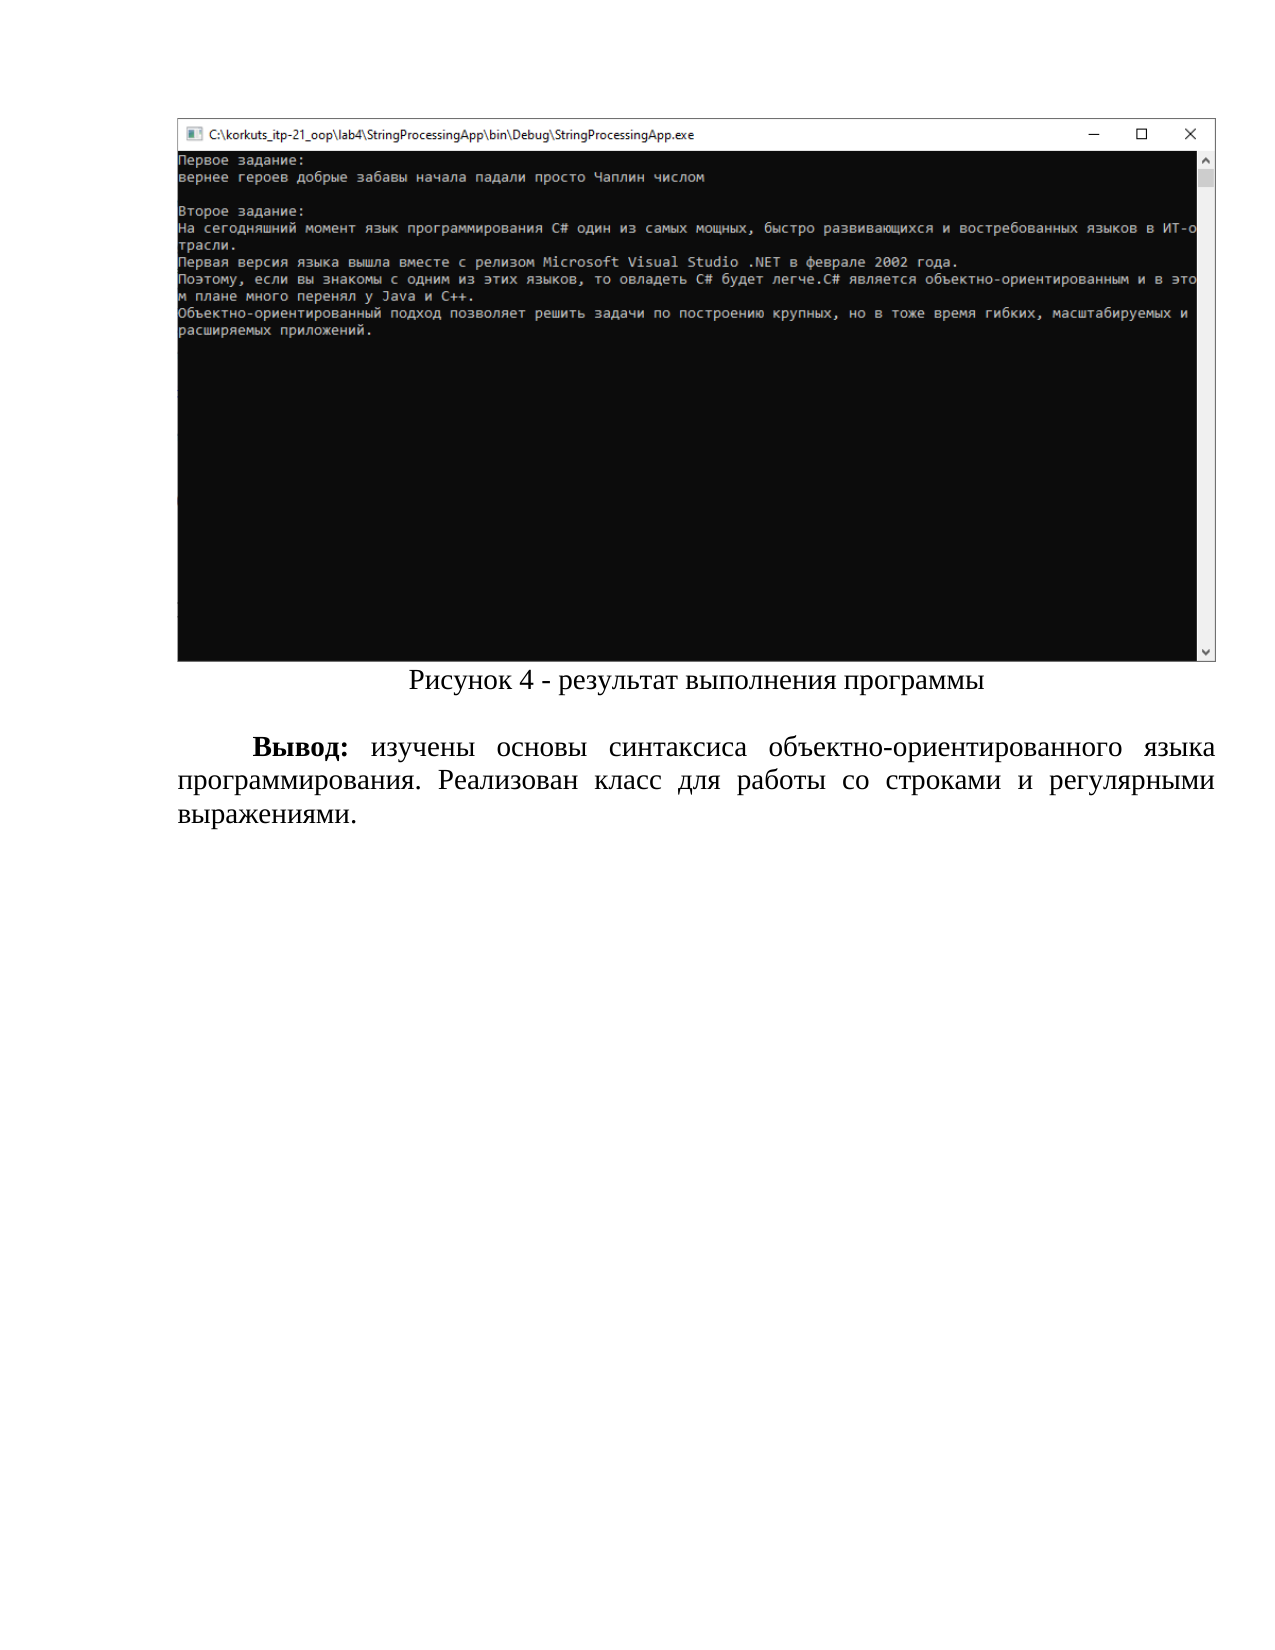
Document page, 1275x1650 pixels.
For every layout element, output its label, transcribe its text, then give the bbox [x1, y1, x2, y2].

picture [177, 118, 1216, 662]
text Вывод: изучены основы синтаксиса объектно-ориентированного языка программирования. Реализован класс для работы со строками и регулярными выражениями. [177, 729, 1216, 829]
text Рисунок 4 - результат выполнения программы [177, 662, 1216, 695]
